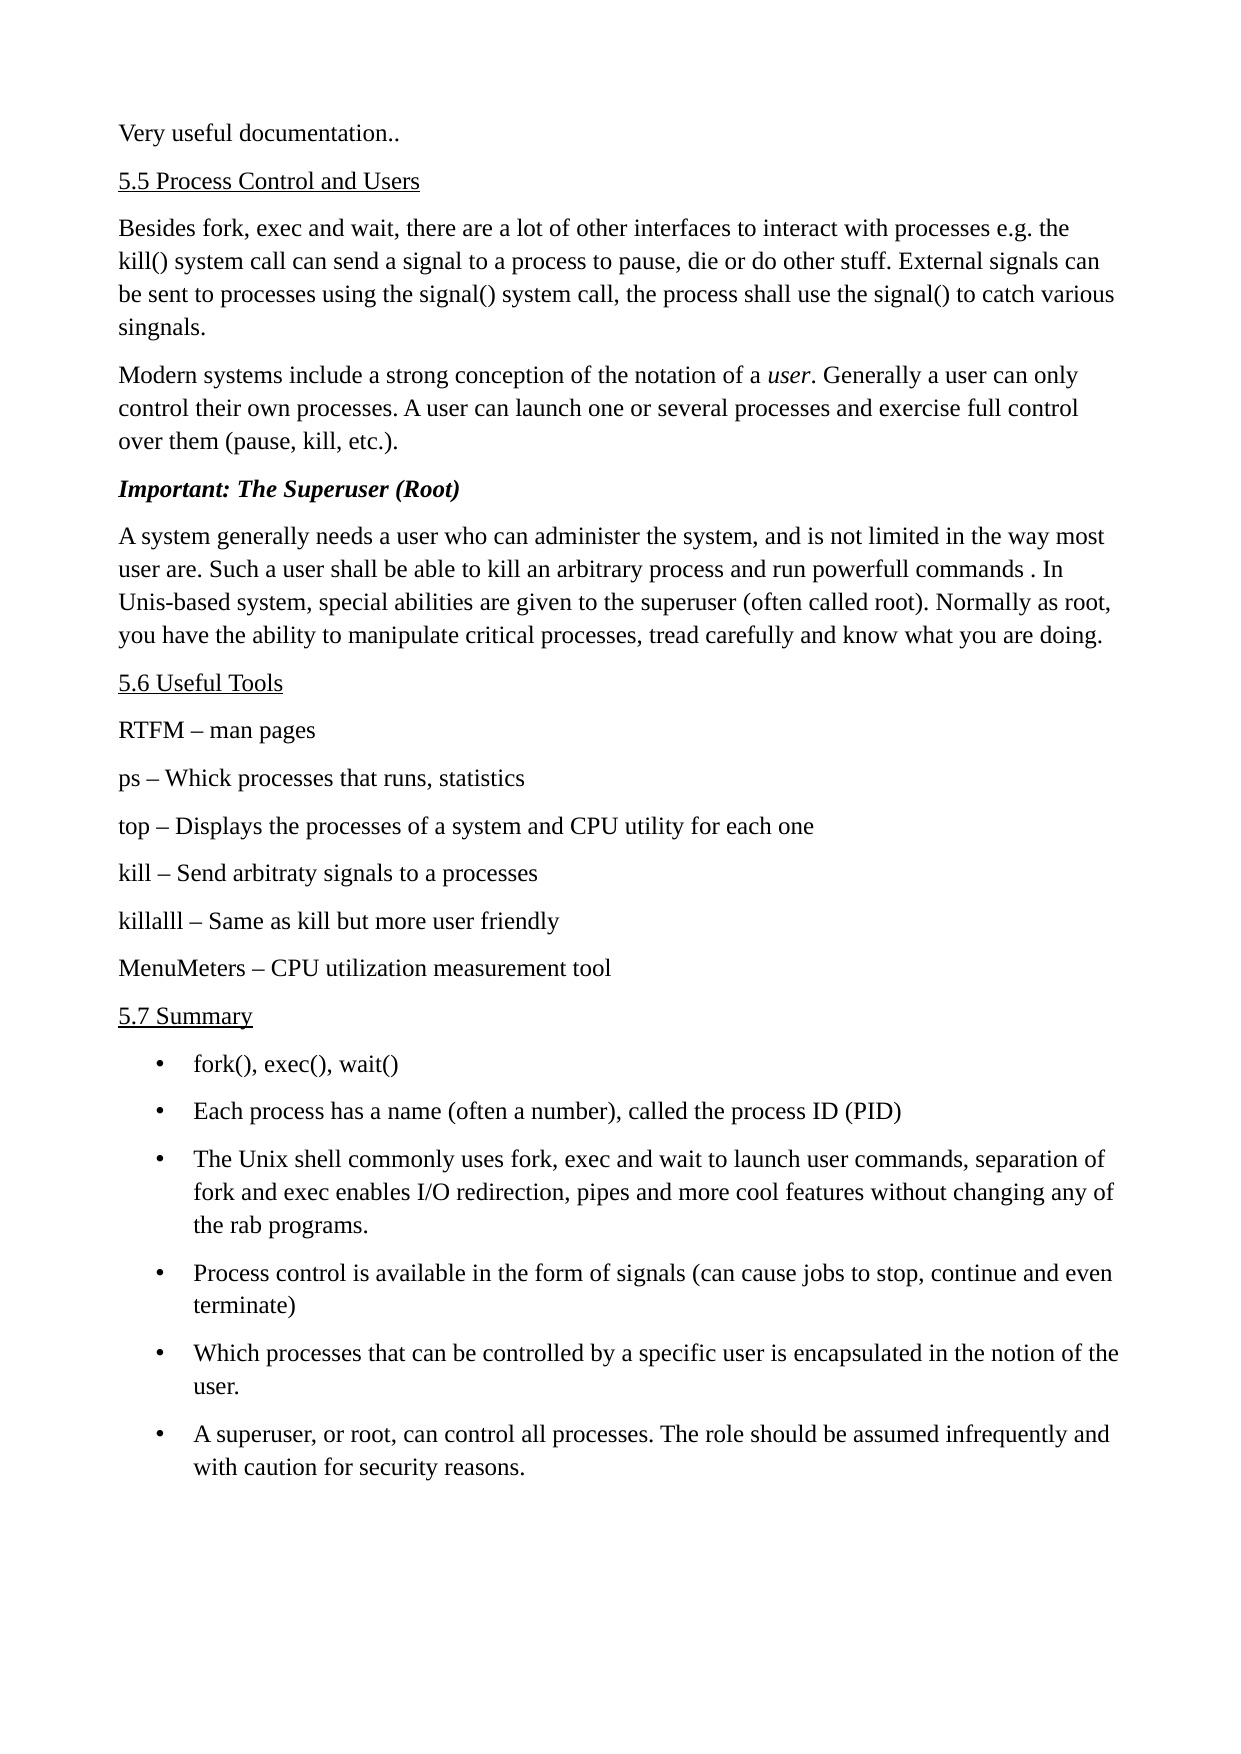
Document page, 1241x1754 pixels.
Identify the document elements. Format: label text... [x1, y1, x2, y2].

text A system generally needs a user who can administer the system, and is not limited in the way most user are. Such a user shall be able to kill an arbitrary process and run powerfull commands . In Unis-based system, special abilities are given to the superuser (often called root). Normally as root, you have the ability to manipulate critical processes, tread carefully and know what you are doing. [118, 521, 1122, 649]
text RTFM – man pages [118, 716, 1122, 744]
list The Unix shell commonly uses fork, exec and wait to launch user commands, separation of fork and exec enables I/O redirection, pipes and more cool features without changing any of the rab programs. [156, 1144, 1122, 1239]
list Which processes that can be controlled by a specific user is encapsulated in the notion of the user. [156, 1338, 1122, 1400]
text ps – Whick processes that runs, statistics [118, 763, 1122, 792]
text Besides fork, exec and wait, there are a lot of other interfaces to interact with processes e.g. the kill() system call can send a signal to a process to pause, die or do other stuff. External signals can be sent to processes using the signal() system call, the process shall use the signal() to catch various singnals. [118, 213, 1122, 341]
text Important: The Superuser (Root) [118, 474, 1122, 502]
list fork(), exec(), wait() [156, 1049, 1122, 1077]
text 5.6 Useful Tools [118, 668, 1122, 697]
text MenuMeters – CPU utilization measurement tool [118, 953, 1122, 982]
list Process control is available in the form of signals (can cause jobs to stop, continue and even terminate) [156, 1258, 1122, 1319]
text 5.5 Process Control and Users [118, 166, 1122, 194]
text 5.7 Summary [118, 1001, 1122, 1030]
text Modern systems include a strong conception of the notation of a user. Generally a user can only control their own processes. A user can launch one or several processes and exercise full control over them (pause, kill, etc.). [118, 360, 1122, 455]
text top – Displays the processes of a system and CPU utility for each one [118, 811, 1122, 839]
text kill – Send arbitraty signals to a processes [118, 858, 1122, 887]
text Very useful documentation.. [118, 118, 1122, 147]
list Each process has a name (often a number), called the process ID (PID) [156, 1096, 1122, 1125]
list A superuser, or root, can control all processes. The role should be assumed infrequently and with caution for security reasons. [156, 1419, 1122, 1481]
text killalll – Same as kill but more user friendly [118, 906, 1122, 935]
